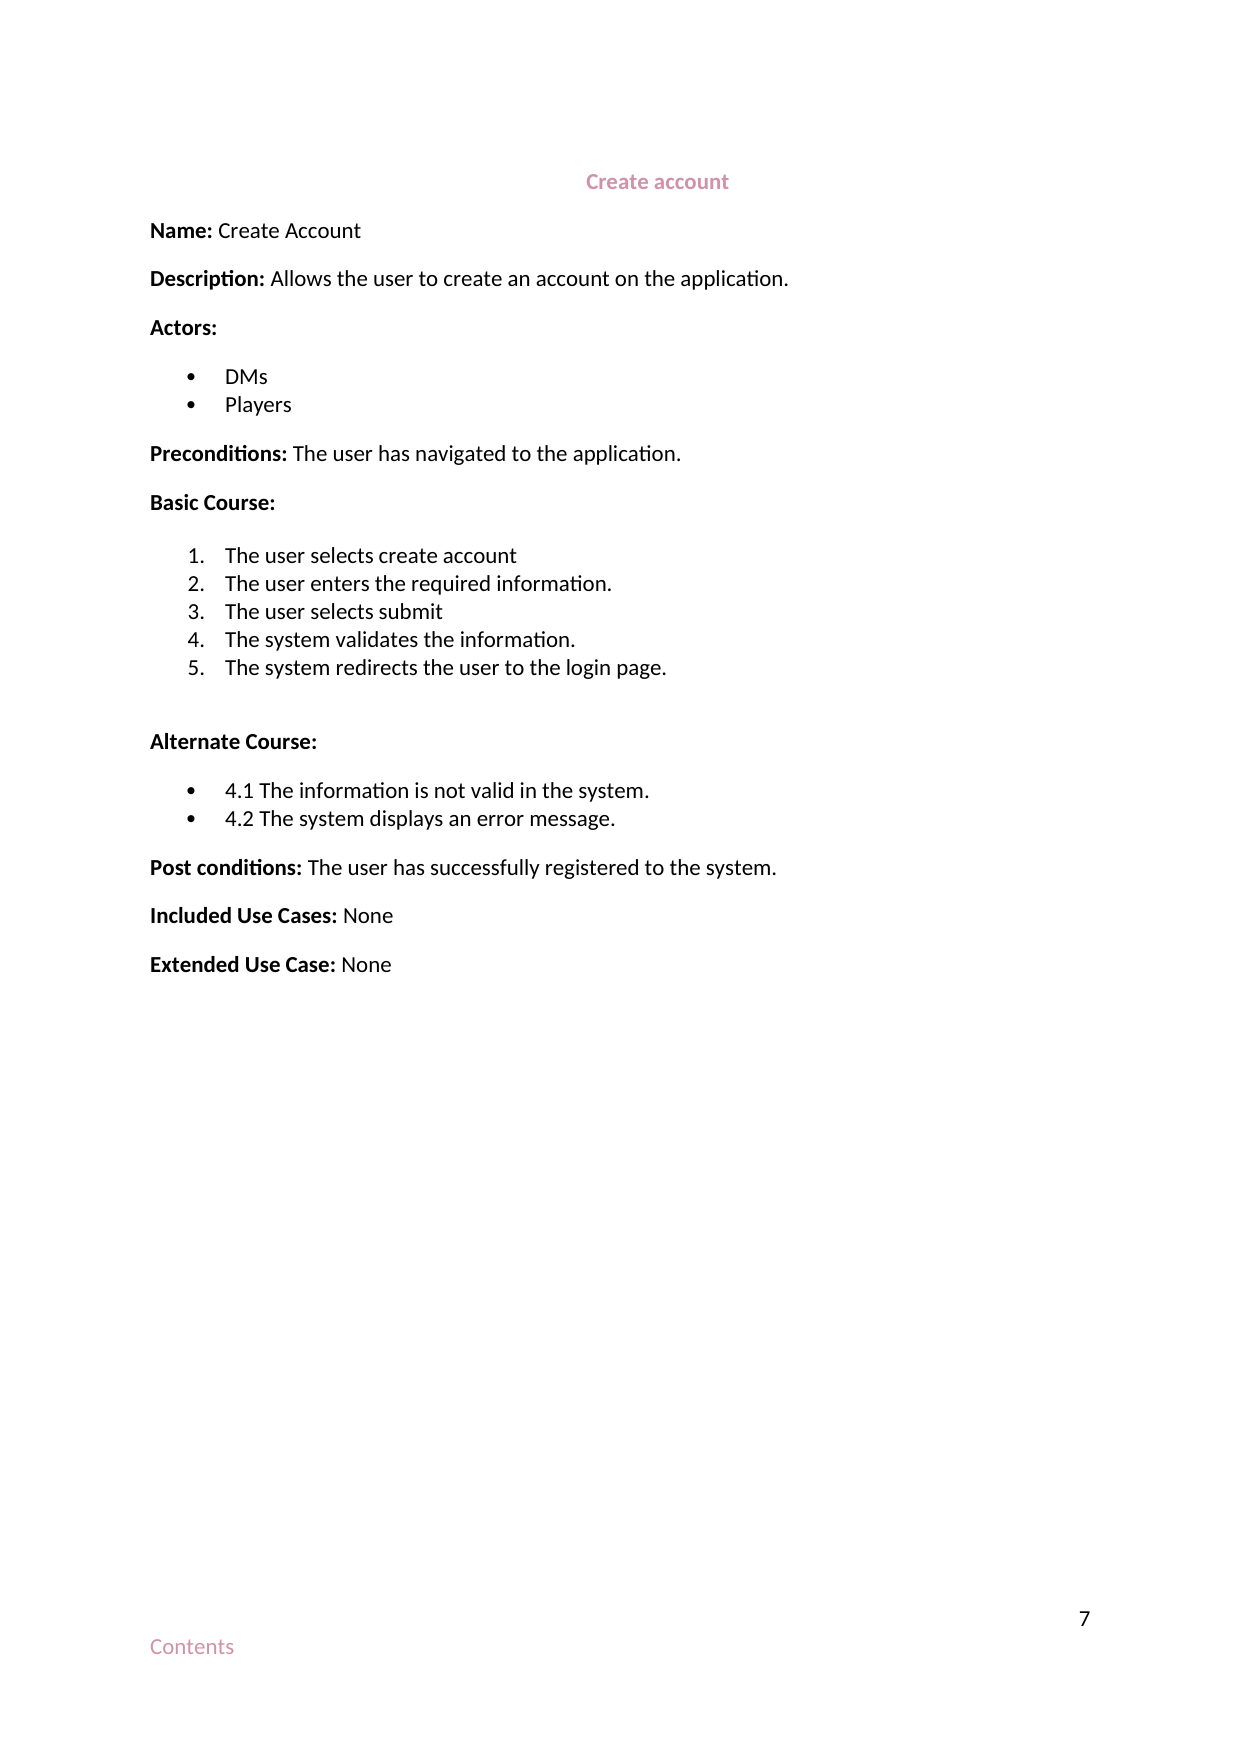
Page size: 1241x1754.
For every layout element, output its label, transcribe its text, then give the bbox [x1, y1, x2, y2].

text Included Use Cases: None [150, 902, 1090, 929]
text Alternate Course: [150, 727, 1090, 755]
text Extended Use Case: None [150, 950, 1090, 978]
text Description: Allows the user to create an account on the application. [150, 264, 1090, 293]
list The user selects submit [187, 597, 1090, 625]
text Create account [225, 167, 1090, 195]
list 4.1 The information is not valid in the system. [187, 776, 1090, 804]
list 4.2 The system displays an error message. [187, 804, 1090, 832]
text Actors: [150, 313, 1090, 341]
text Preconditions: The user has navigated to the application. [150, 439, 1090, 467]
list The user selects create account [187, 541, 1090, 569]
text Name: Create Account [150, 216, 1090, 244]
list The user enters the required information. [187, 569, 1090, 597]
list Players [187, 390, 1090, 418]
text Post conditions: The user has successfully registered to the system. [150, 853, 1090, 881]
list DMs [187, 362, 1090, 390]
list The system redirects the user to the login page. [187, 653, 1090, 681]
text Basic Course: [150, 488, 1090, 516]
list The system validates the information. [187, 625, 1090, 653]
